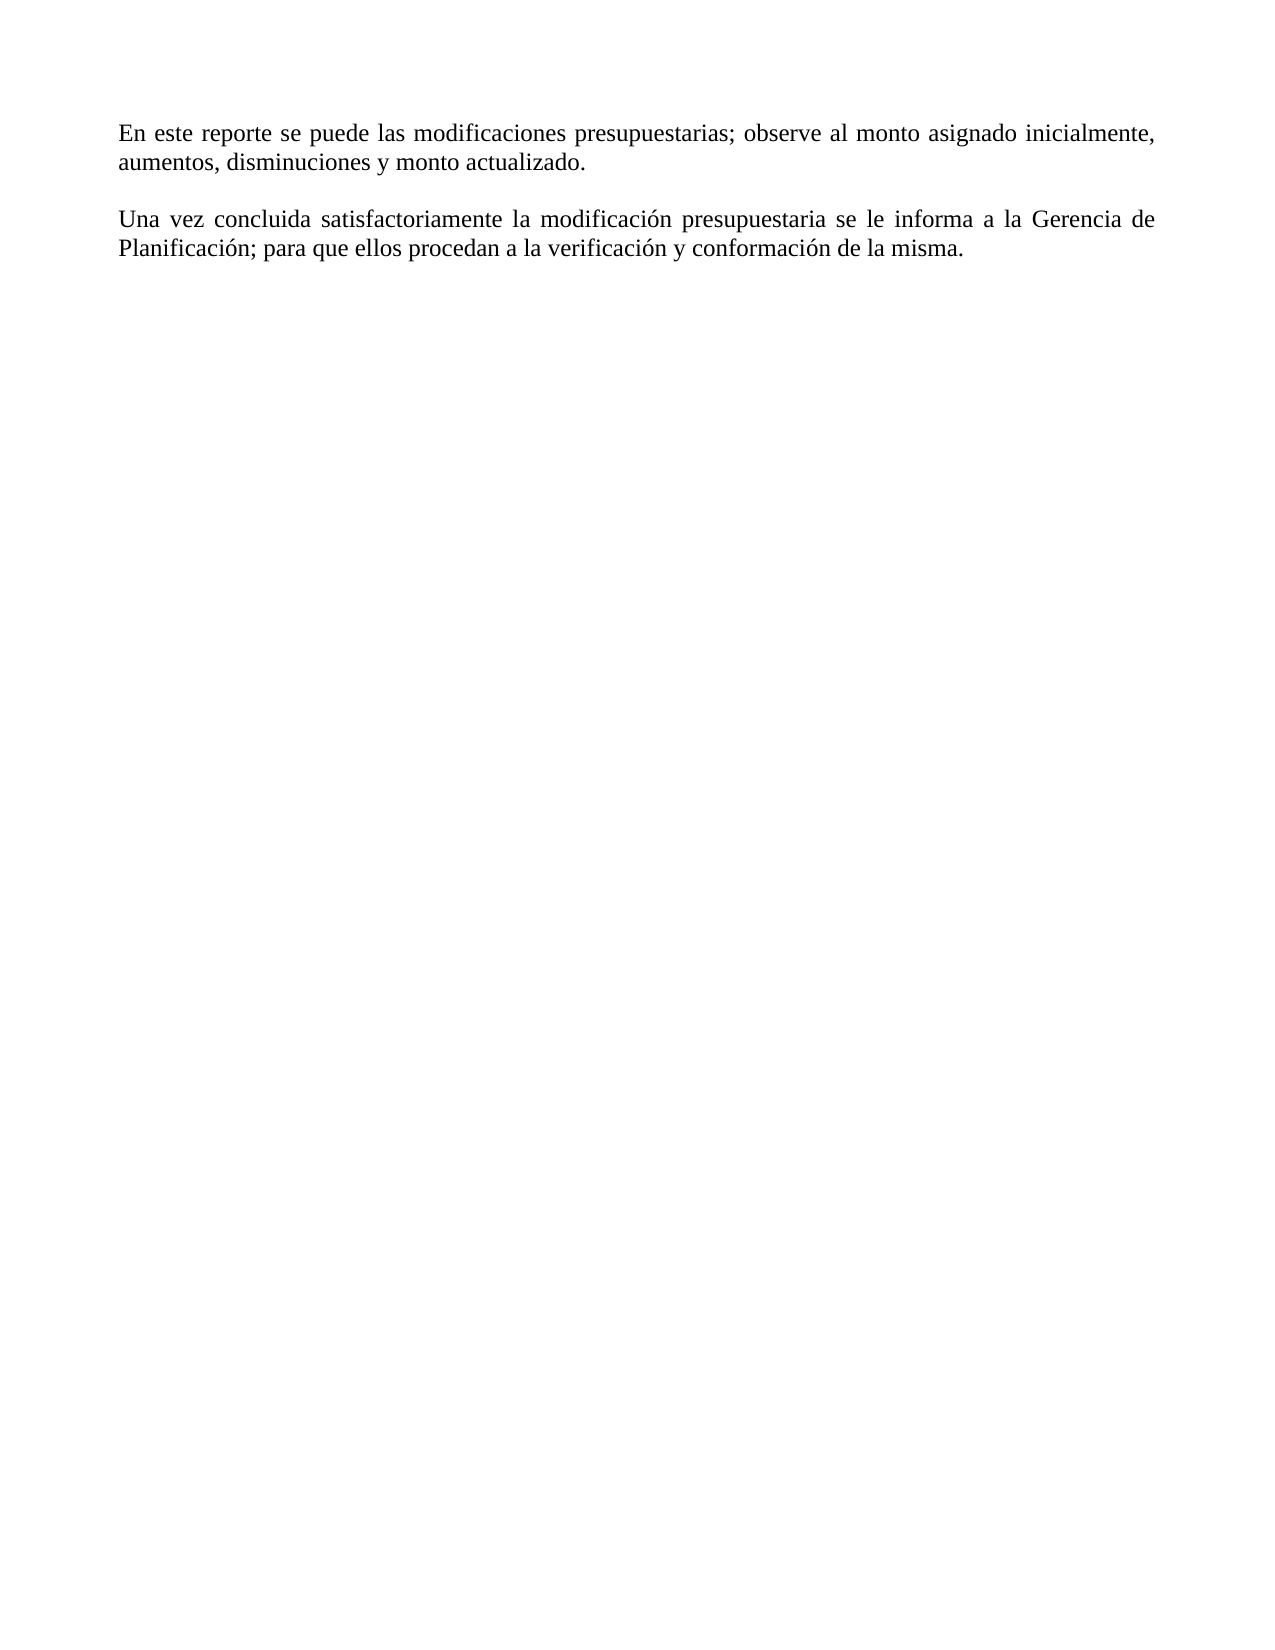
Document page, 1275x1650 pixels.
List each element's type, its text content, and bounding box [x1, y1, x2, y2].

text Una vez concluida satisfactoriamente la modificación presupuestaria se le informa a la Gerencia de Planificación; para que ellos procedan a la verificación y conformación de la misma. [118, 204, 1157, 262]
text En este reporte se puede las modificaciones presupuestarias; observe al monto asignado inicialmente, aumentos, disminuciones y monto actualizado. [118, 118, 1157, 176]
